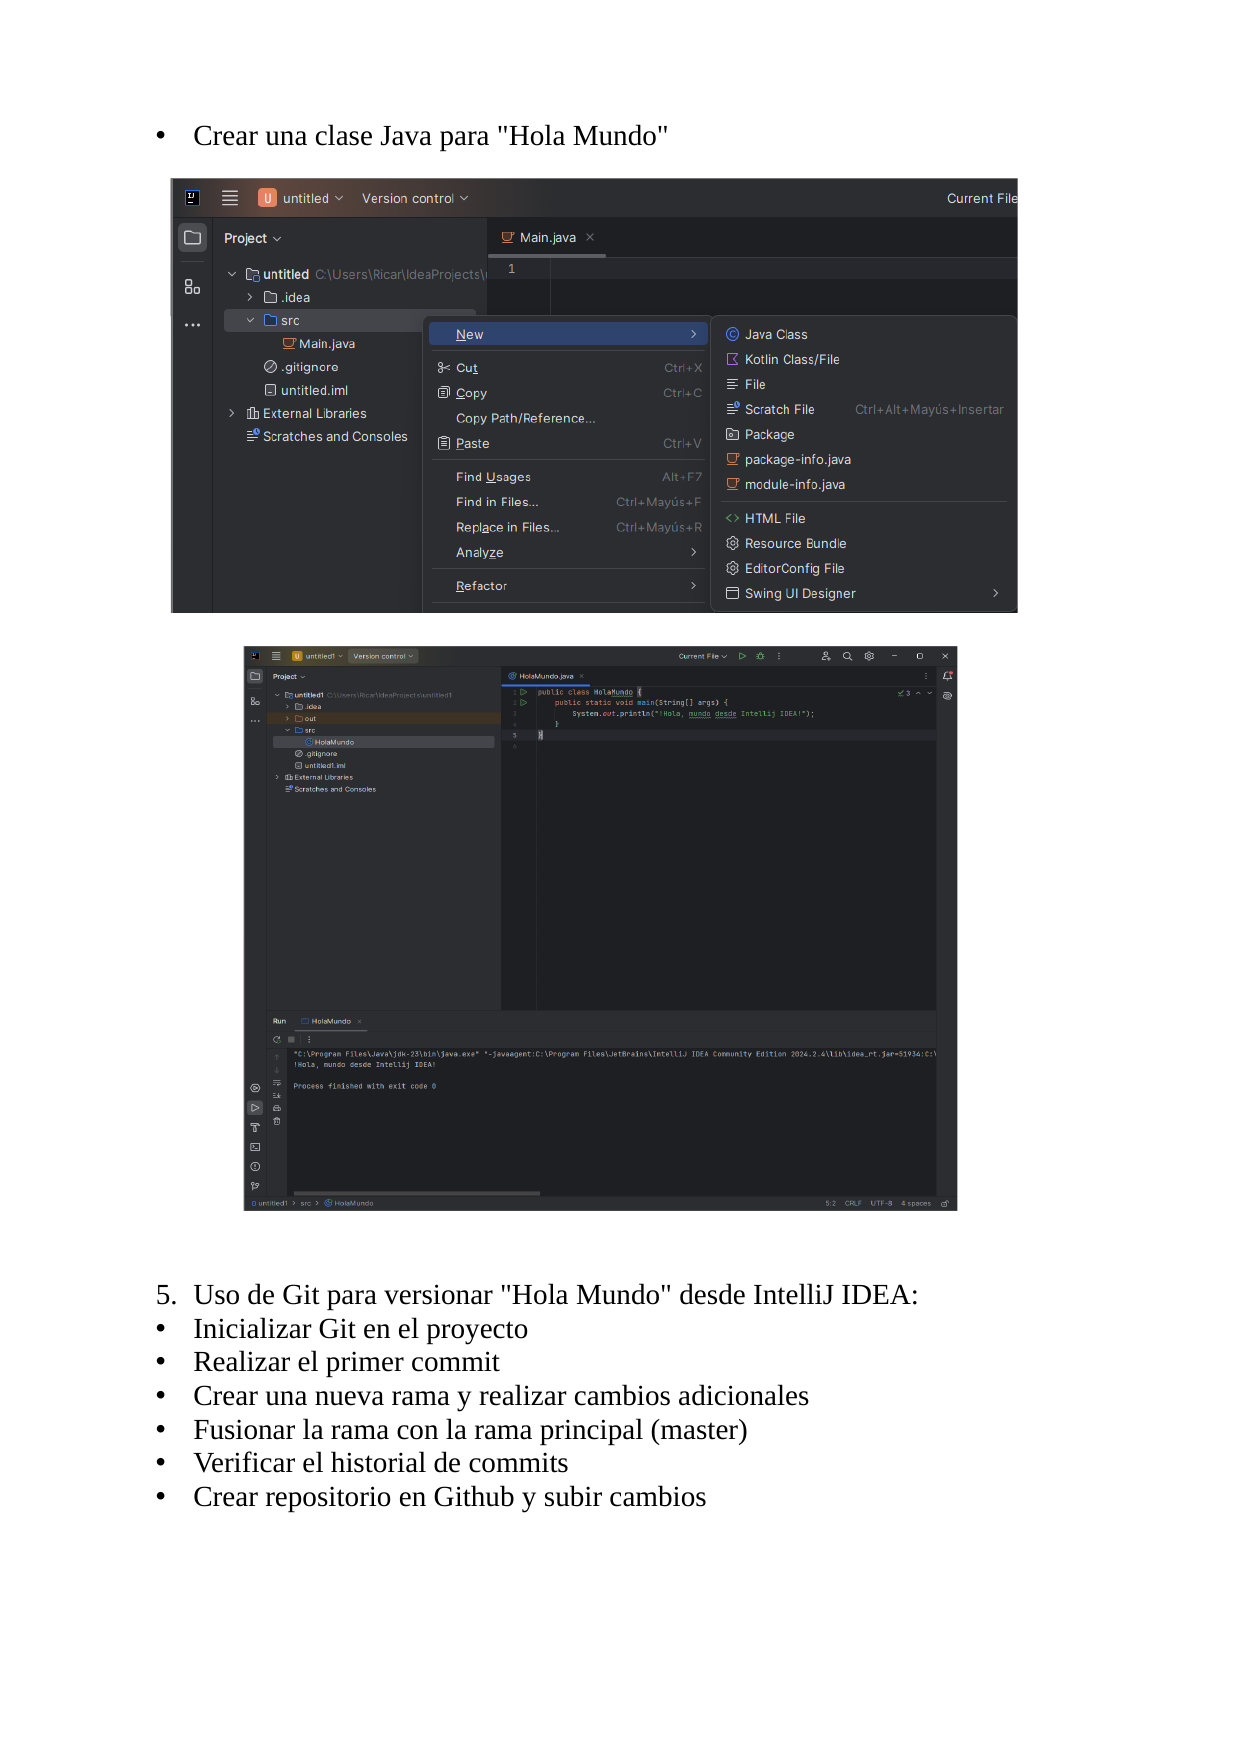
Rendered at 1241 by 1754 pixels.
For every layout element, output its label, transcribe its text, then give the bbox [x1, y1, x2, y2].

list Uso de Git para versionar "Hola Mundo" desde IntelliJ IDEA: [156, 1277, 1122, 1311]
list Realizar el primer commit [156, 1344, 1122, 1378]
picture [243, 646, 958, 1211]
picture [170, 178, 1018, 613]
list Crear una clase Java para "Hola Mundo" [156, 118, 1122, 152]
list Crear una nueva rama y realizar cambios adicionales [156, 1378, 1122, 1412]
list Crear repositorio en Github y subir cambios [156, 1479, 1122, 1513]
list Verificar el historial de commits [156, 1445, 1122, 1479]
list Fusionar la rama con la rama principal (master) [156, 1412, 1122, 1445]
list Inicializar Git en el proyecto [156, 1311, 1122, 1344]
